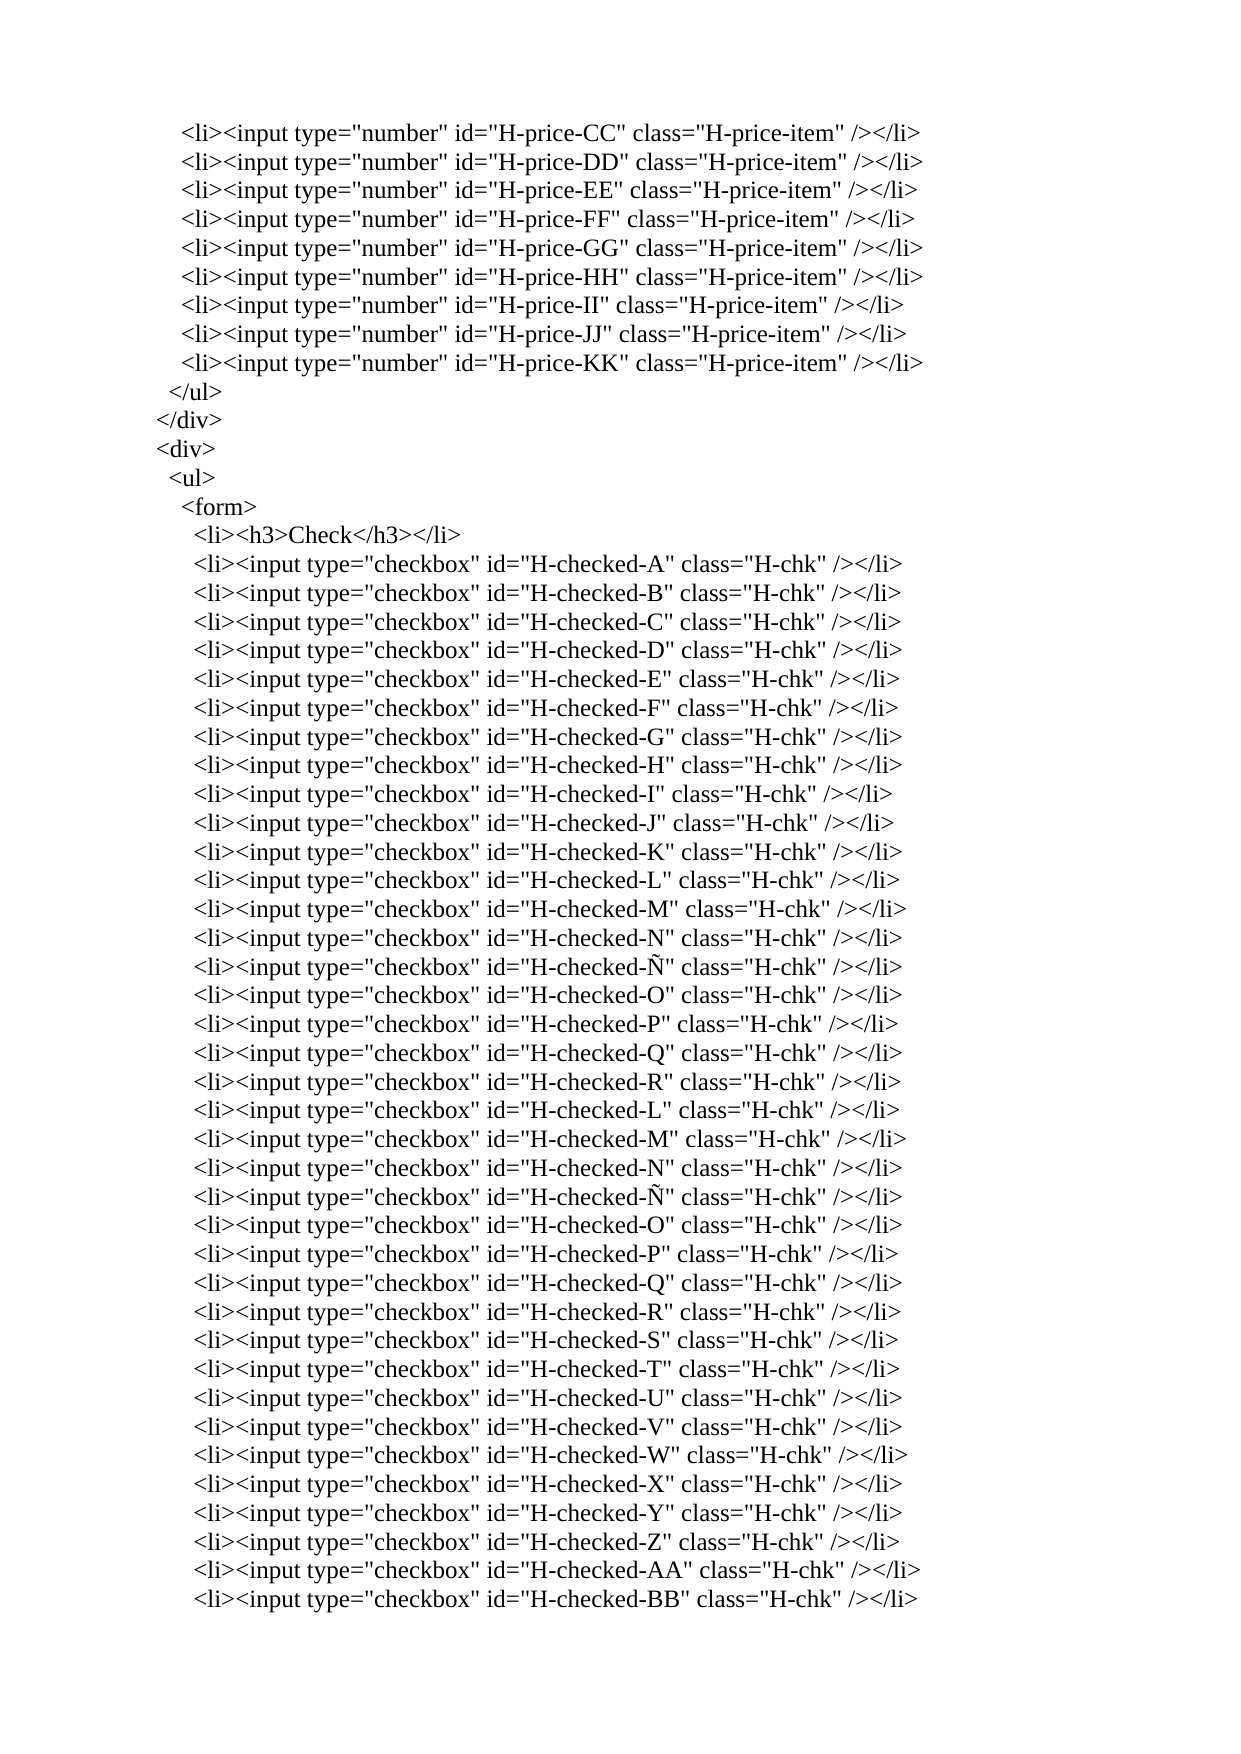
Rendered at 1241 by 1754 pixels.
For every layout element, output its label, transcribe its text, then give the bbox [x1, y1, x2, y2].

text <li><input type="checkbox" id="H-checked-N" class="H-chk" /></li> [118, 1153, 1122, 1182]
text <li><input type="checkbox" id="H-checked-D" class="H-chk" /></li> [118, 636, 1122, 664]
text <li><input type="checkbox" id="H-checked-Q" class="H-chk" /></li> [118, 1038, 1122, 1067]
text </div> [118, 406, 1122, 434]
text <li><input type="checkbox" id="H-checked-R" class="H-chk" /></li> [118, 1297, 1122, 1326]
text <li><input type="number" id="H-price-FF" class="H-price-item" /></li> [118, 204, 1122, 233]
text <li><input type="checkbox" id="H-checked-T" class="H-chk" /></li> [118, 1354, 1122, 1383]
text <form> [118, 492, 1122, 521]
text <div> [118, 434, 1122, 463]
text <li><input type="checkbox" id="H-checked-M" class="H-chk" /></li> [118, 1124, 1122, 1153]
text <li><input type="checkbox" id="H-checked-R" class="H-chk" /></li> [118, 1067, 1122, 1096]
text <li><input type="checkbox" id="H-checked-N" class="H-chk" /></li> [118, 923, 1122, 952]
text <li><input type="checkbox" id="H-checked-G" class="H-chk" /></li> [118, 722, 1122, 751]
text </ul> [118, 377, 1122, 406]
text <li><input type="checkbox" id="H-checked-I" class="H-chk" /></li> [118, 779, 1122, 808]
text <li><input type="checkbox" id="H-checked-P" class="H-chk" /></li> [118, 1239, 1122, 1268]
text <li><input type="checkbox" id="H-checked-AA" class="H-chk" /></li> [118, 1556, 1122, 1584]
text <li><input type="checkbox" id="H-checked-O" class="H-chk" /></li> [118, 981, 1122, 1009]
text <li><input type="number" id="H-price-CC" class="H-price-item" /></li> [118, 118, 1122, 147]
text <li><input type="checkbox" id="H-checked-F" class="H-chk" /></li> [118, 693, 1122, 722]
text <li><input type="checkbox" id="H-checked-W" class="H-chk" /></li> [118, 1441, 1122, 1469]
text <li><input type="checkbox" id="H-checked-K" class="H-chk" /></li> [118, 837, 1122, 866]
text <li><input type="number" id="H-price-GG" class="H-price-item" /></li> [118, 233, 1122, 262]
text <li><input type="checkbox" id="H-checked-A" class="H-chk" /></li> [118, 549, 1122, 578]
text <li><input type="checkbox" id="H-checked-H" class="H-chk" /></li> [118, 751, 1122, 779]
text <li><input type="checkbox" id="H-checked-Y" class="H-chk" /></li> [118, 1498, 1122, 1527]
text <li><input type="checkbox" id="H-checked-J" class="H-chk" /></li> [118, 808, 1122, 837]
text <li><input type="number" id="H-price-DD" class="H-price-item" /></li> [118, 147, 1122, 176]
text <li><input type="checkbox" id="H-checked-B" class="H-chk" /></li> [118, 578, 1122, 607]
text <li><input type="checkbox" id="H-checked-Ñ" class="H-chk" /></li> [118, 952, 1122, 981]
text <li><input type="checkbox" id="H-checked-M" class="H-chk" /></li> [118, 894, 1122, 923]
text <li><input type="number" id="H-price-II" class="H-price-item" /></li> [118, 291, 1122, 319]
text <li><input type="checkbox" id="H-checked-Ñ" class="H-chk" /></li> [118, 1182, 1122, 1211]
text <li><input type="checkbox" id="H-checked-X" class="H-chk" /></li> [118, 1469, 1122, 1498]
text <li><input type="number" id="H-price-JJ" class="H-price-item" /></li> [118, 319, 1122, 348]
text <li><input type="checkbox" id="H-checked-P" class="H-chk" /></li> [118, 1009, 1122, 1038]
text <li><input type="checkbox" id="H-checked-Q" class="H-chk" /></li> [118, 1268, 1122, 1297]
text <li><input type="checkbox" id="H-checked-E" class="H-chk" /></li> [118, 664, 1122, 693]
text <li><input type="checkbox" id="H-checked-V" class="H-chk" /></li> [118, 1412, 1122, 1441]
text <li><input type="checkbox" id="H-checked-L" class="H-chk" /></li> [118, 1096, 1122, 1124]
text <li><input type="checkbox" id="H-checked-O" class="H-chk" /></li> [118, 1211, 1122, 1239]
text <ul> [118, 463, 1122, 492]
text <li><input type="checkbox" id="H-checked-S" class="H-chk" /></li> [118, 1326, 1122, 1354]
text <li><input type="checkbox" id="H-checked-BB" class="H-chk" /></li> [118, 1584, 1122, 1613]
text <li><input type="number" id="H-price-HH" class="H-price-item" /></li> [118, 262, 1122, 291]
text <li><input type="checkbox" id="H-checked-L" class="H-chk" /></li> [118, 866, 1122, 894]
text <li><h3>Check</h3></li> [118, 521, 1122, 549]
text <li><input type="checkbox" id="H-checked-U" class="H-chk" /></li> [118, 1383, 1122, 1412]
text <li><input type="checkbox" id="H-checked-Z" class="H-chk" /></li> [118, 1527, 1122, 1556]
text <li><input type="checkbox" id="H-checked-C" class="H-chk" /></li> [118, 607, 1122, 636]
text <li><input type="number" id="H-price-KK" class="H-price-item" /></li> [118, 348, 1122, 377]
text <li><input type="number" id="H-price-EE" class="H-price-item" /></li> [118, 176, 1122, 204]
